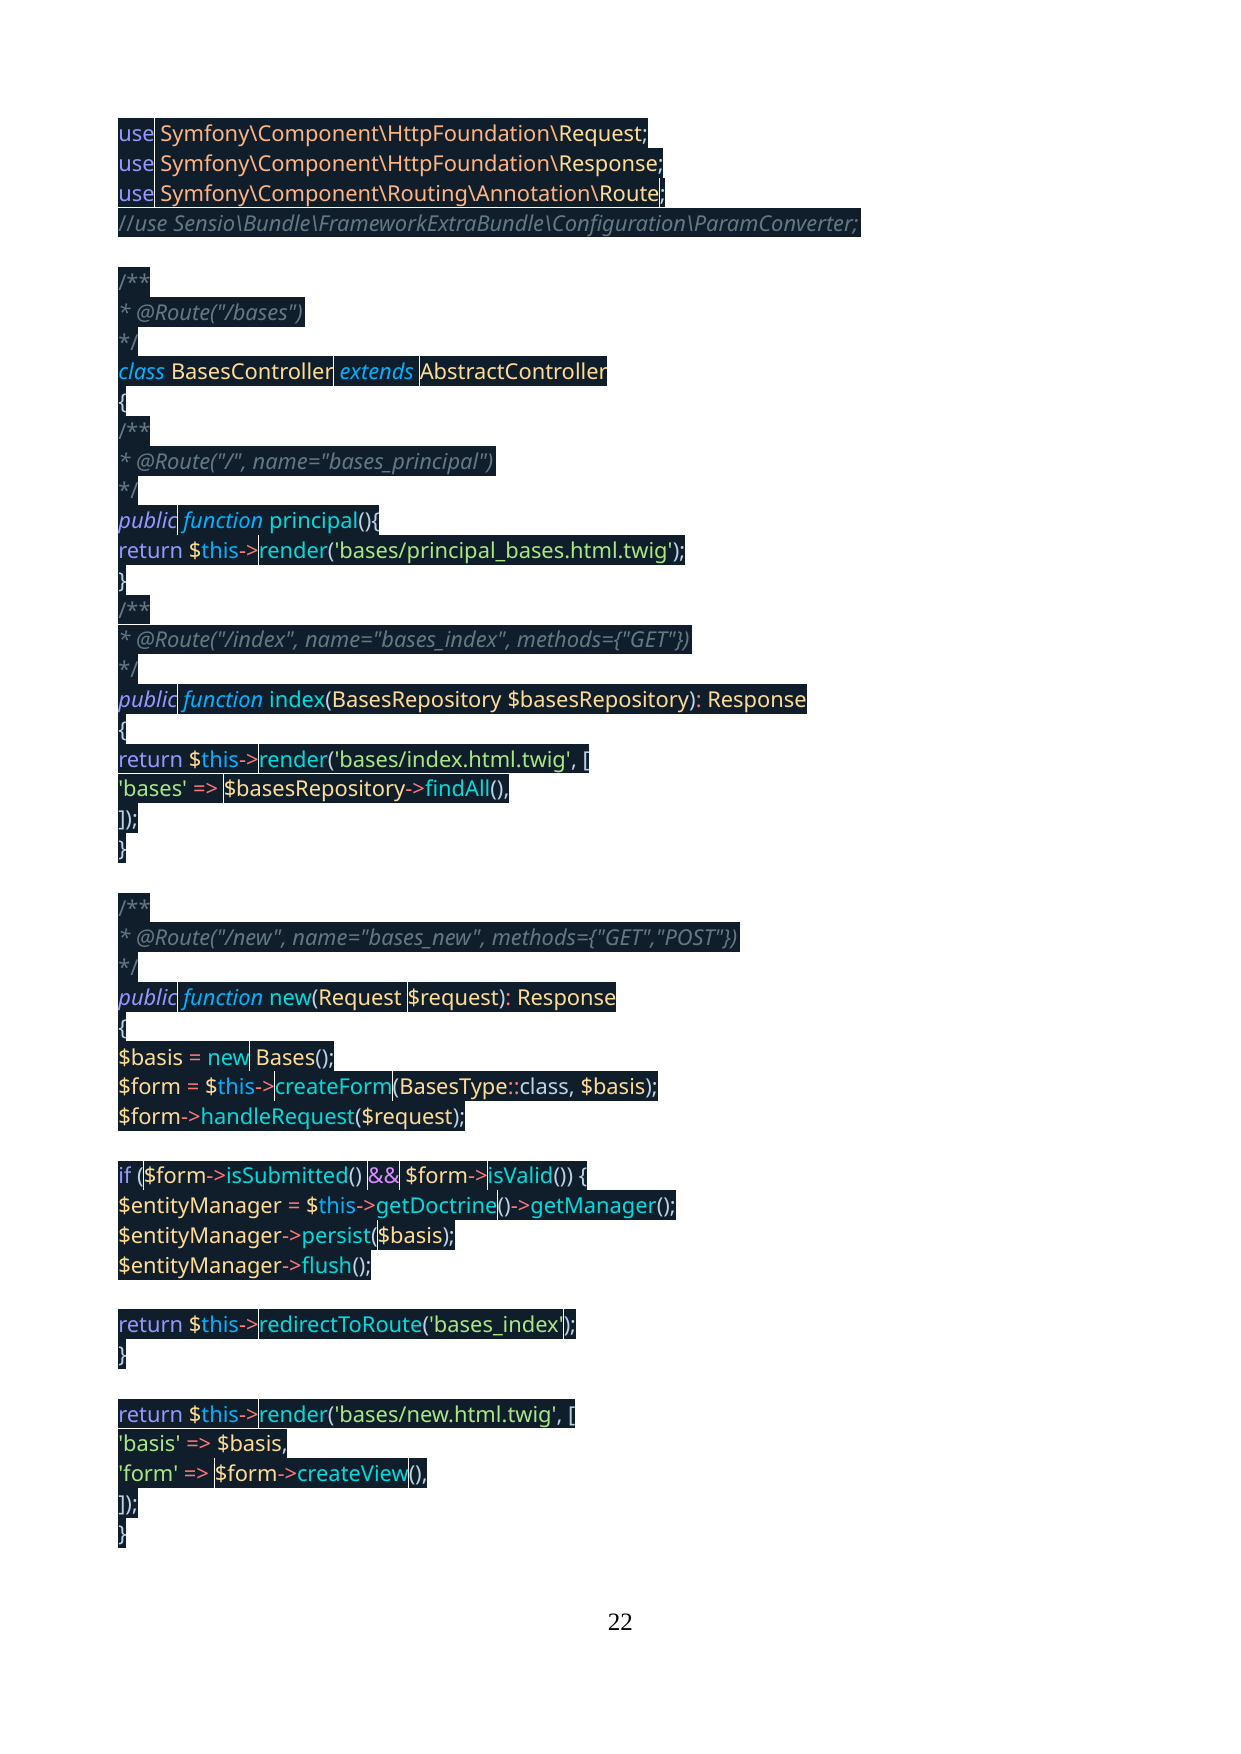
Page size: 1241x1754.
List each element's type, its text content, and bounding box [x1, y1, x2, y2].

text //use Sensio\Bundle\FrameworkExtraBundle\Configuration\ParamConverter; [118, 207, 1122, 237]
text /** [118, 892, 1122, 922]
text public function index(BasesRepository $basesRepository): Response [118, 684, 1122, 714]
text return $this->render('bases/principal_bases.html.twig'); [118, 535, 1122, 565]
text /** [118, 267, 1122, 297]
text */ [118, 952, 1122, 982]
text return $this->render('bases/new.html.twig', [ [118, 1399, 1122, 1428]
text use Symfony\Component\HttpFoundation\Request; [118, 118, 1122, 148]
text ]); [118, 1488, 1122, 1518]
text */ [118, 327, 1122, 356]
text { [118, 1012, 1122, 1041]
text /** [118, 416, 1122, 446]
text $entityManager->persist($basis); [118, 1220, 1122, 1250]
text public function principal(){ [118, 505, 1122, 535]
text class BasesController extends AbstractController [118, 356, 1122, 386]
text * @Route("/index", name="bases_index", methods={"GET"}) [118, 624, 1122, 654]
text } [118, 833, 1122, 863]
text 'bases' => $basesRepository->findAll(), [118, 773, 1122, 803]
text * @Route("/", name="bases_principal") [118, 446, 1122, 476]
text public function new(Request $request): Response [118, 982, 1122, 1012]
text return $this->redirectToRoute('bases_index'); [118, 1309, 1122, 1339]
text /** [118, 595, 1122, 624]
text } [118, 1518, 1122, 1548]
text if ($form->isSubmitted() && $form->isValid()) { [118, 1161, 1122, 1190]
text */ [118, 654, 1122, 684]
text $form->handleRequest($request); [118, 1101, 1122, 1131]
text * @Route("/new", name="bases_new", methods={"GET","POST"}) [118, 922, 1122, 952]
text $basis = new Bases(); [118, 1041, 1122, 1071]
text } [118, 1339, 1122, 1369]
text { [118, 386, 1122, 416]
text */ [118, 476, 1122, 505]
text { [118, 714, 1122, 744]
text ]); [118, 803, 1122, 833]
text use Symfony\Component\HttpFoundation\Response; [118, 148, 1122, 178]
text $entityManager->flush(); [118, 1250, 1122, 1280]
text } [118, 565, 1122, 595]
text * @Route("/bases") [118, 297, 1122, 327]
text $form = $this->createForm(BasesType::class, $basis); [118, 1071, 1122, 1101]
text 'form' => $form->createView(), [118, 1458, 1122, 1488]
text $entityManager = $this->getDoctrine()->getManager(); [118, 1190, 1122, 1220]
text 'basis' => $basis, [118, 1428, 1122, 1458]
text return $this->render('bases/index.html.twig', [ [118, 744, 1122, 773]
text use Symfony\Component\Routing\Annotation\Route; [118, 178, 1122, 207]
